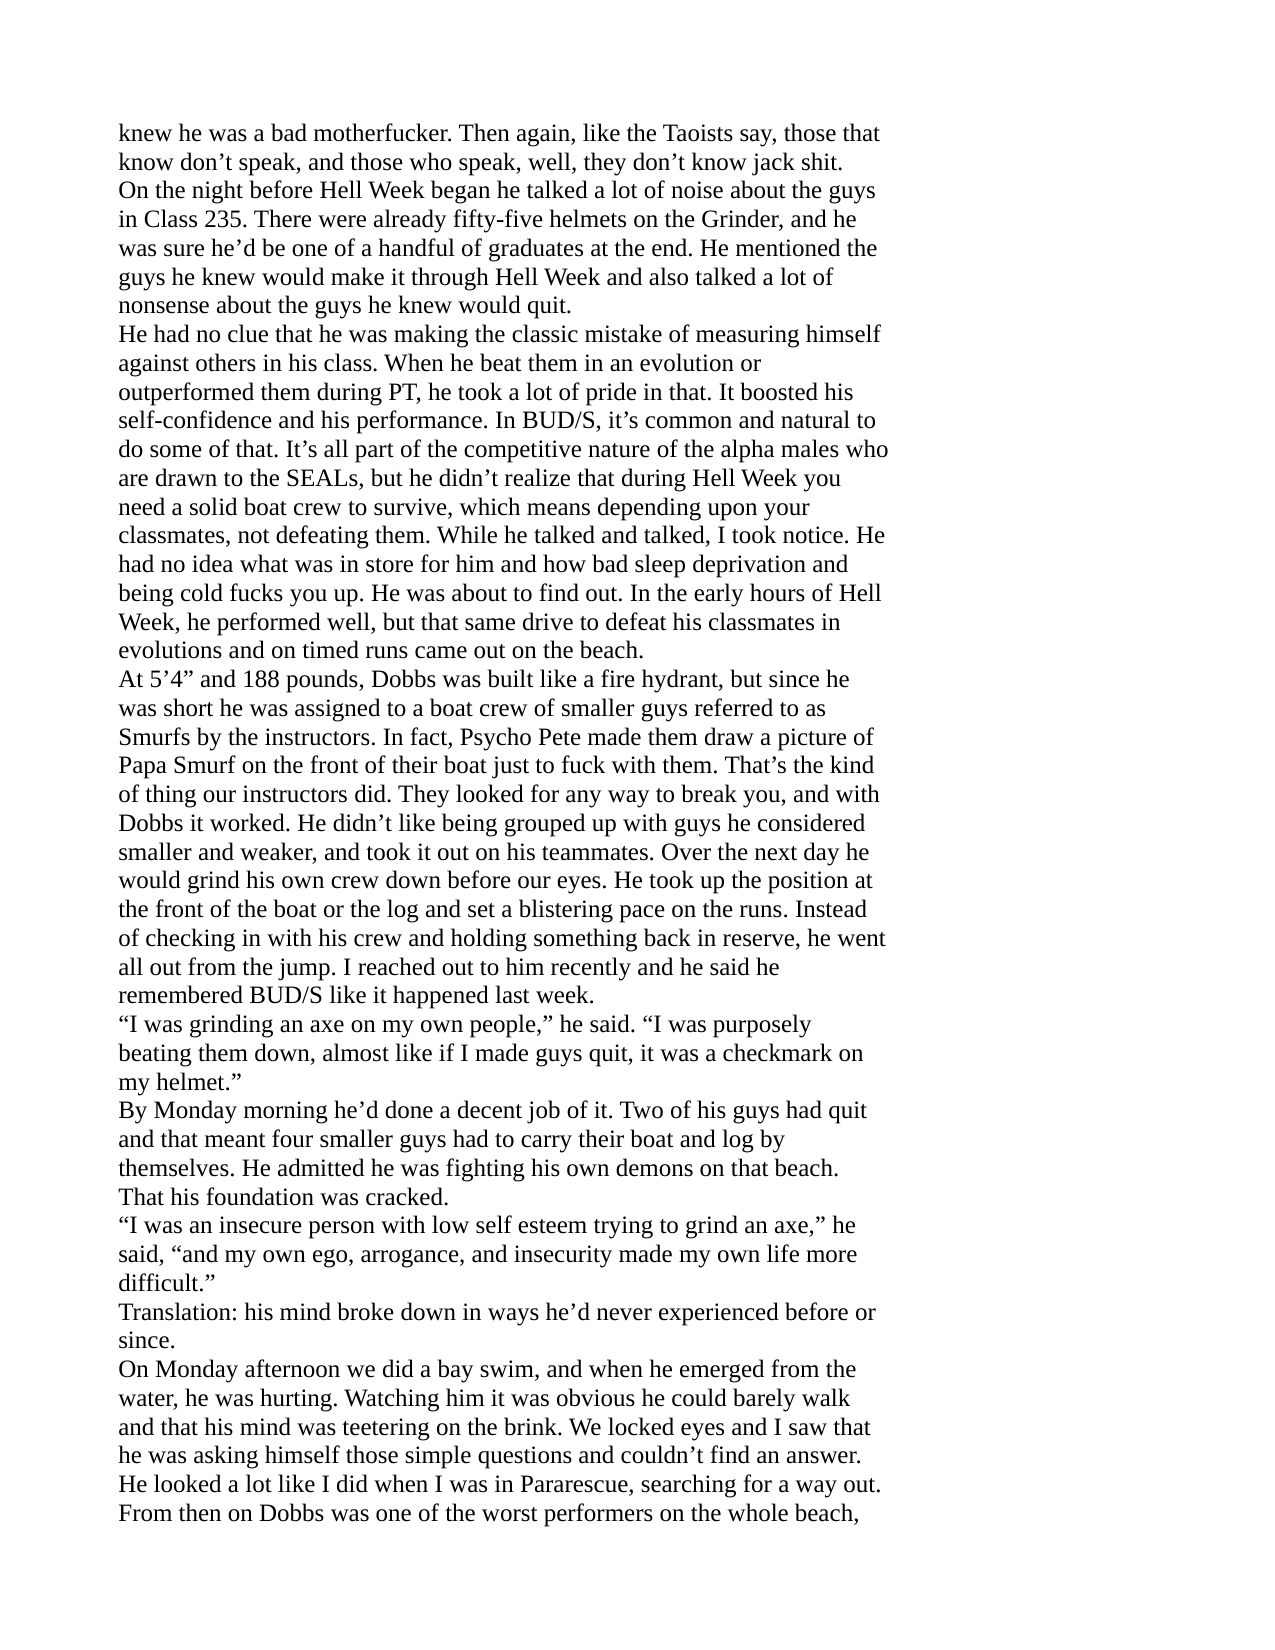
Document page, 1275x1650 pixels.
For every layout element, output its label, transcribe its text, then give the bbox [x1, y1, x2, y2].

text guys he knew would make it through Hell Week and also talked a lot of [118, 262, 1157, 291]
text and that meant four smaller guys had to carry their boat and log by [118, 1124, 1157, 1153]
text do some of that. It’s all part of the competitive nature of the alpha males who [118, 434, 1157, 463]
text against others in his class. When he beat them in an evolution or [118, 348, 1157, 377]
text he was asking himself those simple questions and couldn’t find an answer. [118, 1441, 1157, 1469]
text of checking in with his crew and holding something back in reserve, he went [118, 923, 1157, 952]
text At 5’4” and 188 pounds, Dobbs was built like a fire hydrant, but since he [118, 664, 1157, 693]
text By Monday morning he’d done a decent job of it. Two of his guys had quit [118, 1096, 1157, 1124]
text outperformed them during PT, he took a lot of pride in that. It boosted his [118, 377, 1157, 406]
text beating them down, almost like if I made guys quit, it was a checkmark on [118, 1038, 1157, 1067]
text being cold fucks you up. He was about to find out. In the early hours of Hell [118, 578, 1157, 607]
text He looked a lot like I did when I was in Pararescue, searching for a way out. [118, 1469, 1157, 1498]
text would grind his own crew down before our eyes. He took up the position at [118, 866, 1157, 894]
text difficult.” [118, 1268, 1157, 1297]
text water, he was hurting. Watching him it was obvious he could barely walk [118, 1383, 1157, 1412]
text remembered BUD/S like it happened last week. [118, 981, 1157, 1009]
text “I was an insecure person with low self esteem trying to grind an axe,” he [118, 1211, 1157, 1239]
text need a solid boat crew to survive, which means depending upon your [118, 492, 1157, 521]
text since. [118, 1326, 1157, 1354]
text know don’t speak, and those who speak, well, they don’t know jack shit. [118, 147, 1157, 176]
text On Monday afternoon we did a bay swim, and when he emerged from the [118, 1354, 1157, 1383]
text Translation: his mind broke down in ways he’d never experienced before or [118, 1297, 1157, 1326]
text themselves. He admitted he was fighting his own demons on that beach. [118, 1153, 1157, 1182]
text evolutions and on timed runs came out on the beach. [118, 636, 1157, 664]
text He had no clue that he was making the classic mistake of measuring himself [118, 319, 1157, 348]
text said, “and my own ego, arrogance, and insecurity made my own life more [118, 1239, 1157, 1268]
text Dobbs it worked. He didn’t like being grouped up with guys he considered [118, 808, 1157, 837]
text had no idea what was in store for him and how bad sleep deprivation and [118, 549, 1157, 578]
text and that his mind was teetering on the brink. We locked eyes and I saw that [118, 1412, 1157, 1441]
text smaller and weaker, and took it out on his teammates. Over the next day he [118, 837, 1157, 866]
text the front of the boat or the log and set a blistering pace on the runs. Instead [118, 894, 1157, 923]
text That his foundation was cracked. [118, 1182, 1157, 1211]
text of thing our instructors did. They looked for any way to break you, and with [118, 779, 1157, 808]
text was short he was assigned to a boat crew of smaller guys referred to as [118, 693, 1157, 722]
text On the night before Hell Week began he talked a lot of noise about the guys [118, 176, 1157, 204]
text Smurfs by the instructors. In fact, Psycho Pete made them draw a picture of [118, 722, 1157, 751]
text my helmet.” [118, 1067, 1157, 1096]
text are drawn to the SEALs, but he didn’t realize that during Hell Week you [118, 463, 1157, 492]
text in Class 235. There were already fifty-five helmets on the Grinder, and he [118, 204, 1157, 233]
text classmates, not defeating them. While he talked and talked, I took notice. He [118, 521, 1157, 549]
text was sure he’d be one of a handful of graduates at the end. He mentioned the [118, 233, 1157, 262]
text nonsense about the guys he knew would quit. [118, 291, 1157, 319]
text “I was grinding an axe on my own people,” he said. “I was purposely [118, 1009, 1157, 1038]
text From then on Dobbs was one of the worst performers on the whole beach, [118, 1498, 1157, 1527]
text Papa Smurf on the front of their boat just to fuck with them. That’s the kind [118, 751, 1157, 779]
text Week, he performed well, but that same drive to defeat his classmates in [118, 607, 1157, 636]
text knew he was a bad motherfucker. Then again, like the Taoists say, those that [118, 118, 1157, 147]
text all out from the jump. I reached out to him recently and he said he [118, 952, 1157, 981]
text self-confidence and his performance. In BUD/S, it’s common and natural to [118, 406, 1157, 434]
